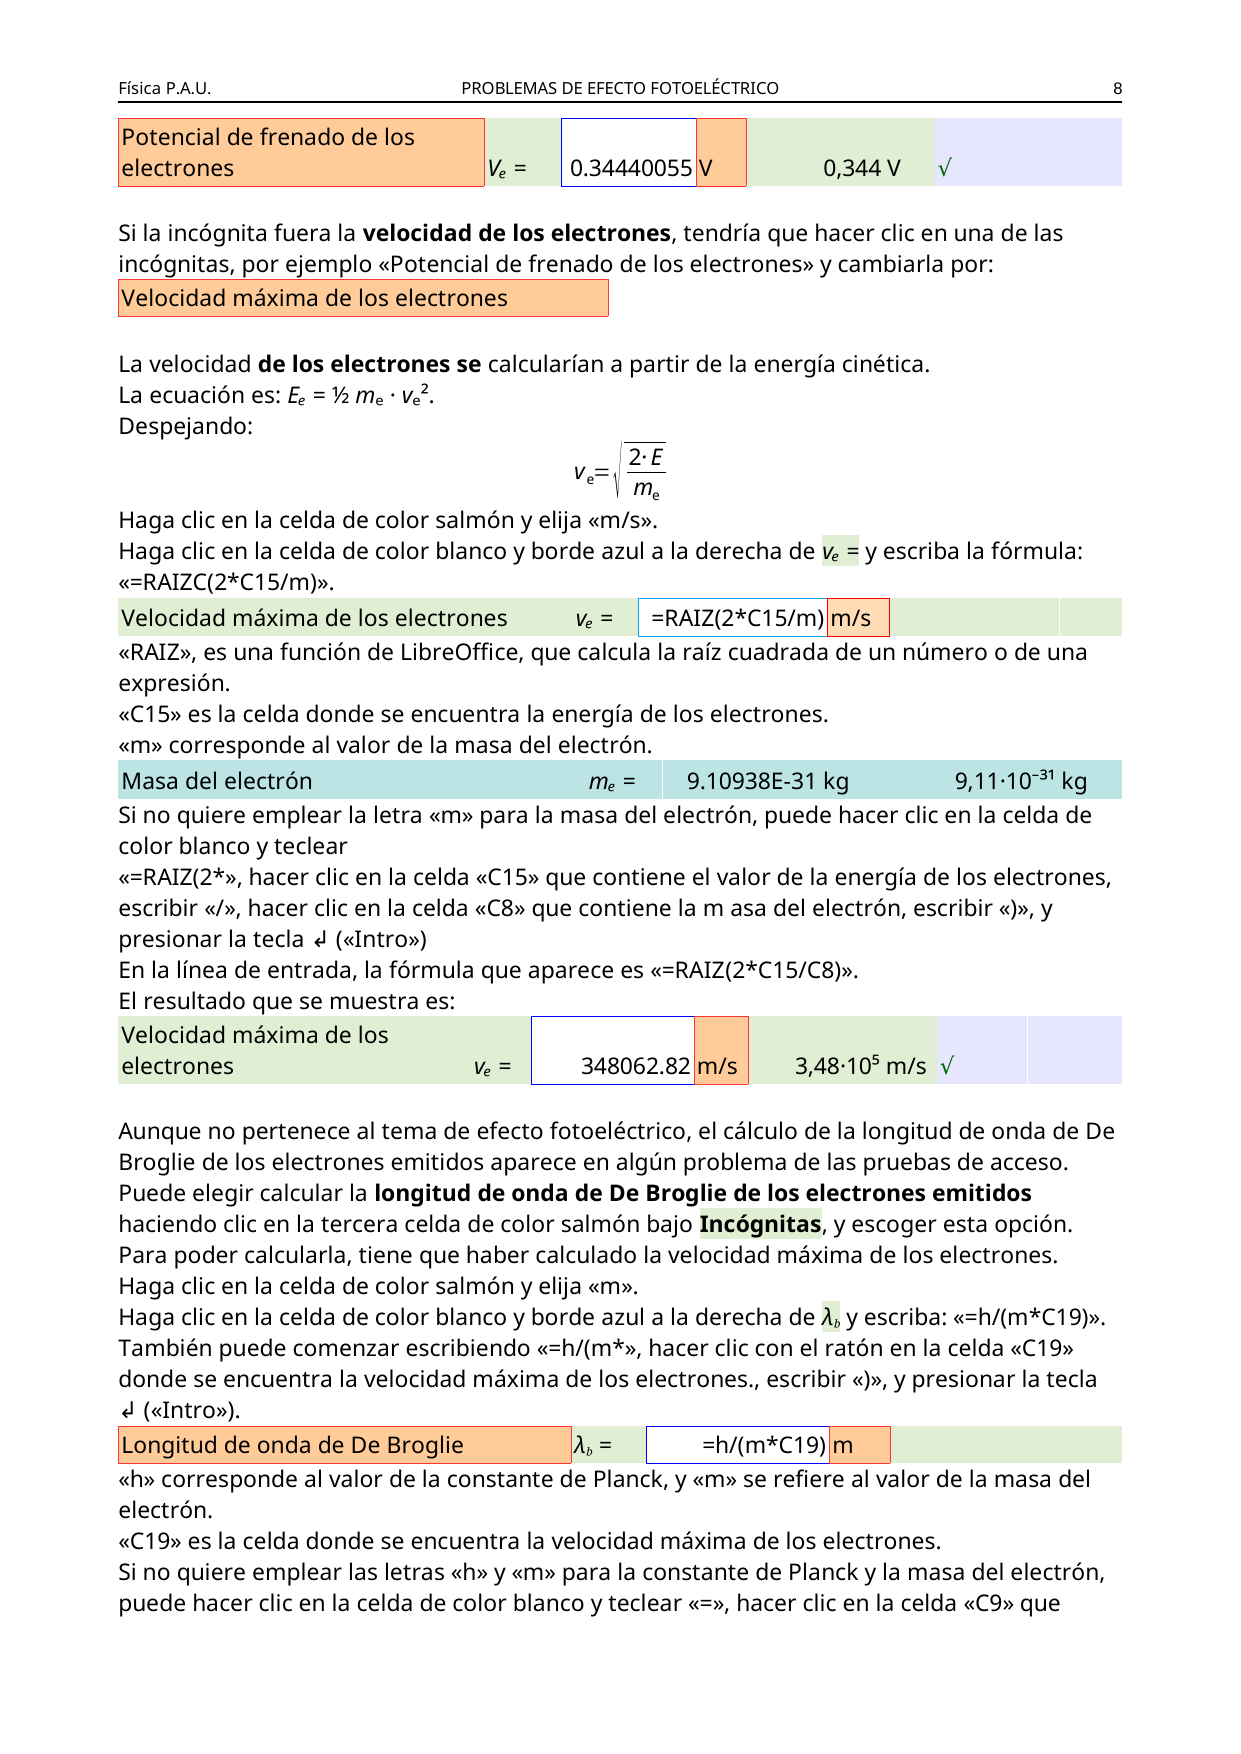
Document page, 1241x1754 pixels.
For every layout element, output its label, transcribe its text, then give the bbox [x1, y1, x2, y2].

table_header 0,344 [747, 118, 884, 186]
text Si la incógnita fuera la velocidad de los electrones, tendría que hacer clic en una de las incógnitas, por ejemplo «Potencial de frenado de los electrones» y cambiarla por: [118, 217, 1122, 279]
table_header 9,10938E-31 [663, 760, 820, 799]
table_header [1060, 1426, 1122, 1463]
table_header Velocidad máxima de los electrones [118, 1016, 471, 1084]
table_header [1026, 118, 1122, 186]
text Para poder calcularla, tiene que haber calculado la velocidad máxima de los electrones. [118, 1239, 1122, 1270]
table_header vₑ = [471, 1016, 531, 1084]
text Si no quiere emplear las letras «h» y «m» para la constante de Planck y la masa del electrón, puede hacer clic en la celda de color blanco y teclear «=», hacer clic en la celda «C9» que [118, 1556, 1122, 1618]
text «m» corresponde al valor de la masa del electrón. [118, 729, 1122, 760]
table_header Velocidad máxima de los electrones [118, 598, 573, 636]
text «RAIZ», es una función de LibreOffice, que calcula la raíz cuadrada de un número o de una expresión. [118, 636, 1122, 698]
table_header m/s [828, 599, 889, 636]
table_header m/s [695, 1017, 748, 1084]
text Puede elegir calcular la longitud de onda de De Broglie de los electrones emitidos haciendo clic en la tercera celda de color salmón bajo Incógnitas, y escoger esta opción. [118, 1177, 1122, 1239]
table_header 3,48·10⁵ [749, 1016, 883, 1084]
text Aunque no pertenece al tema de efecto fotoeléctrico, el cálculo de la longitud de onda de De Broglie de los electrones emitidos aparece en algún problema de las pruebas de acceso. [118, 1115, 1122, 1177]
table_header mₑ = [586, 760, 662, 799]
table_header m [830, 1427, 890, 1463]
table_header 0,34440055 [562, 119, 696, 186]
text La ecuación es: Eₑ = ½ mₑ · vₑ². [118, 378, 1122, 409]
text Haga clic en la celda de color salmón y elija «m/s». [118, 504, 1122, 535]
table_header [891, 1426, 1060, 1463]
table_header [1060, 598, 1122, 636]
text «C19» es la celda donde se encuentra la velocidad máxima de los electrones. [118, 1525, 1122, 1556]
table_header kg [1058, 760, 1122, 799]
table_header √ [937, 1016, 1027, 1084]
text Si no quiere emplear la letra «m» para la masa del electrón, puede hacer clic en la celda de color blanco y teclear [118, 799, 1122, 861]
text También puede comenzar escribiendo «=h/(m*», hacer clic con el ratón en la celda «C19» donde se encuentra la velocidad máxima de los electrones., escribir «)», y presionar la tecla ↲ («Intro»). [118, 1332, 1122, 1426]
table_header V [697, 119, 746, 186]
text «C15» es la celda donde se encuentra la energía de los electrones. [118, 698, 1122, 729]
table_header √ [934, 118, 1026, 186]
table_header =h/(m*C19) [647, 1427, 829, 1463]
table_header Potencial de frenado de los electrones [119, 119, 484, 186]
table_header [890, 598, 1059, 636]
table_header 348062,82 [532, 1017, 694, 1084]
text «=RAIZ(2*», hacer clic en la celda «C15» que contiene el valor de la energía de los electrones, escribir «/», hacer clic en la celda «C8» que contiene la m asa del electrón, escribir «)», y presionar la tecla ↲ («Intro») [118, 861, 1122, 954]
table_header Longitud de onda de De Broglie [119, 1427, 571, 1463]
table_header Velocidad máxima de los electrones [119, 280, 608, 316]
text El resultado que se muestra es: [118, 985, 1122, 1016]
table_header 9,11·10⁻³¹ [883, 760, 1058, 799]
text Haga clic en la celda de color blanco y borde azul a la derecha de vₑ = y escriba la fórmula: «=RAIZC(2*C15/m)». [118, 535, 1122, 597]
table_header Masa del electrón [118, 760, 586, 799]
text «h» corresponde al valor de la constante de Planck, y «m» se refiere al valor de la masa del electrón. [118, 1463, 1122, 1525]
table_header λ = [572, 1426, 646, 1463]
table_header kg [820, 760, 883, 799]
table_header [1028, 1016, 1122, 1084]
text La velocidad de los electrones se calcularían a partir de la energía cinética. [118, 347, 1122, 378]
text En la línea de entrada, la fórmula que aparece es «=RAIZ(2*C15/C8)». [118, 954, 1122, 985]
text Haga clic en la celda de color blanco y borde azul a la derecha de λ y escriba: «=h/(m*C19)». [118, 1301, 1122, 1332]
table_header V [884, 118, 934, 186]
table_header =RAIZ(2*C15/m) [639, 599, 827, 636]
table_header m/s [883, 1016, 937, 1084]
table_header vₑ = [573, 598, 638, 636]
table_header Vₑ = [485, 118, 561, 186]
text Haga clic en la celda de color salmón y elija «m». [118, 1270, 1122, 1301]
text Despejando: [118, 409, 1122, 441]
